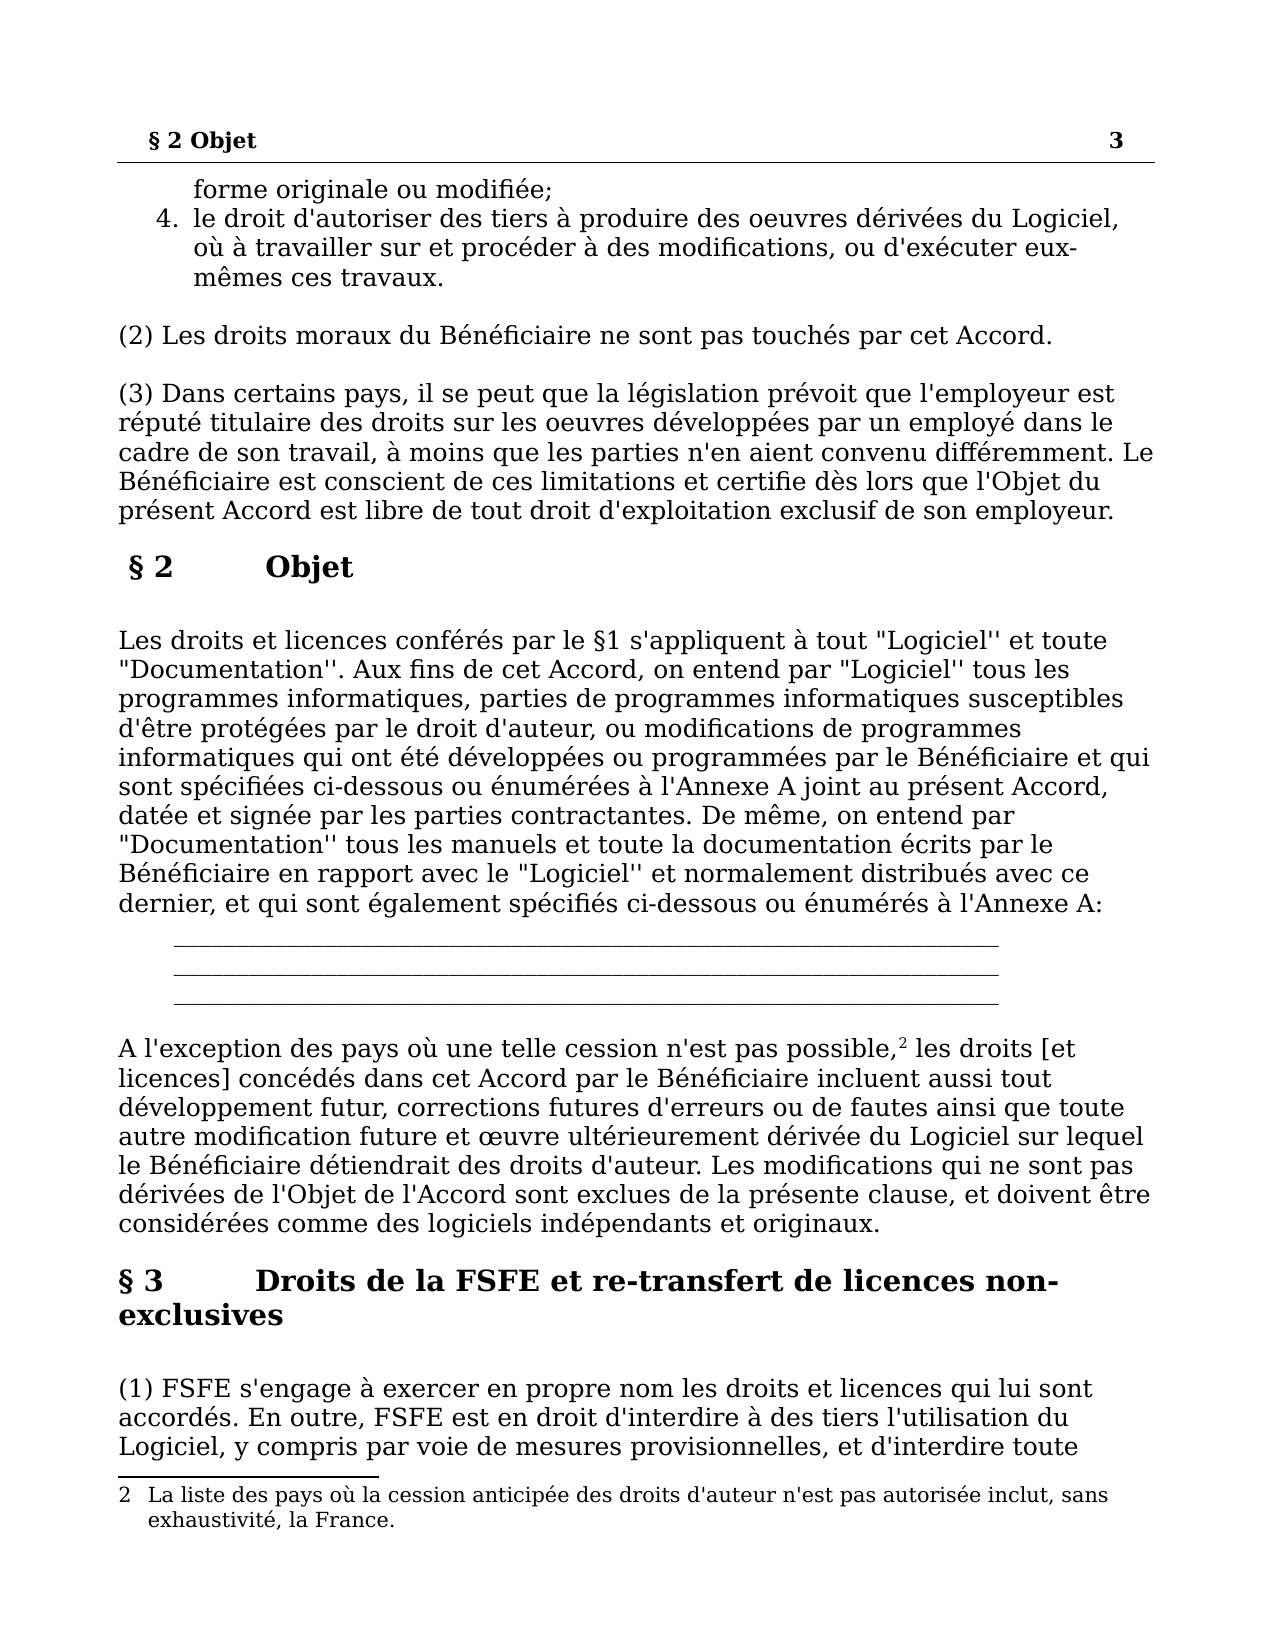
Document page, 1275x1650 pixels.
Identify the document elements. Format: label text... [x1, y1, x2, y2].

text (2) Les droits moraux du Bénéficiaire ne sont pas touchés par cet Accord. [118, 321, 1157, 350]
subtitle § 2 Objet [118, 550, 1157, 584]
text (3) Dans certains pays, il se peut que la législation prévoit que l'employeur est réputé titulaire des droits sur les oeuvres développées par un employé dans le cadre de son travail, à moins que les parties n'en aient convenu différemment. Le Bénéficiaire est conscient de ces limitations et certifie dès lors que l'Objet du présent Accord est libre de tout droit d'exploitation exclusif de son employeur. [118, 379, 1157, 525]
list le droit de mettre à disposition via des réseaux de données, en particulier au moyen d'Internet, ainsi qu'en permettant le téléchargement, sous une forme originale ou modifiée; [156, 118, 1157, 204]
text Les droits et licences conférés par le §1 s'appliquent à tout "Logiciel'' et toute "Documentation''. Aux fins de cet Accord, on entend par "Logiciel'' tous les programmes informatiques, parties de programmes informatiques susceptibles d'être protégées par le droit d'auteur, ou modifications de programmes informatiques qui ont été développées ou programmées par le Bénéficiaire et qui sont spécifiées ci-dessous ou énumérées à l'Annexe A joint au présent Accord, datée et signée par les parties contractantes. De même, on entend par "Documentation'' tous les manuels et toute la documentation écrits par le Bénéficiaire en rapport avec le "Logiciel'' et normalement distribués avec ce dernier, et qui sont également spécifiés ci-dessous ou énumérés à l'Annexe A: [118, 626, 1157, 918]
text (1) FSFE s'engage à exercer en propre nom les droits et licences qui lui sont accordés. En outre, FSFE est en droit d'interdire à des tiers l'utilisation du Logiciel, y compris par voie de mesures provisionnelles, et d'interdire toute [118, 1374, 1157, 1461]
text __________________________________________________________________ [118, 918, 1157, 947]
text __________________________________________________________________ [118, 976, 1157, 1005]
list le droit d'autoriser des tiers à produire des oeuvres dérivées du Logiciel, où à travailler sur et procéder à des modifications, ou d'exécuter eux-mêmes ces travaux. [156, 204, 1157, 292]
text __________________________________________________________________ [118, 947, 1157, 976]
subtitle § 3 Droits de la FSFE et re-transfert de licences non-exclusives [118, 1264, 1157, 1332]
text § 2 Objet 2 [126, 128, 1146, 153]
text A l'exception des pays où une telle cession n'est pas possible, les droits [et licences] concédés dans cet Accord par le Bénéficiaire incluent aussi tout développement futur, corrections futures d'erreurs ou de fautes ainsi que toute autre modification future et œuvre ultérieurement dérivée du Logiciel sur lequel le Bénéficiaire détiendrait des droits d'auteur. Les modifications qui ne sont pas dérivées de l'Objet de l'Accord sont exclues de la présente clause, et doivent être considérées comme des logiciels indépendants et originaux. [118, 1034, 1157, 1239]
text La liste des pays où la cession anticipée des droits d'auteur n'est pas autorisée inclut, sans exhaustivité, la France. [118, 1483, 1157, 1532]
